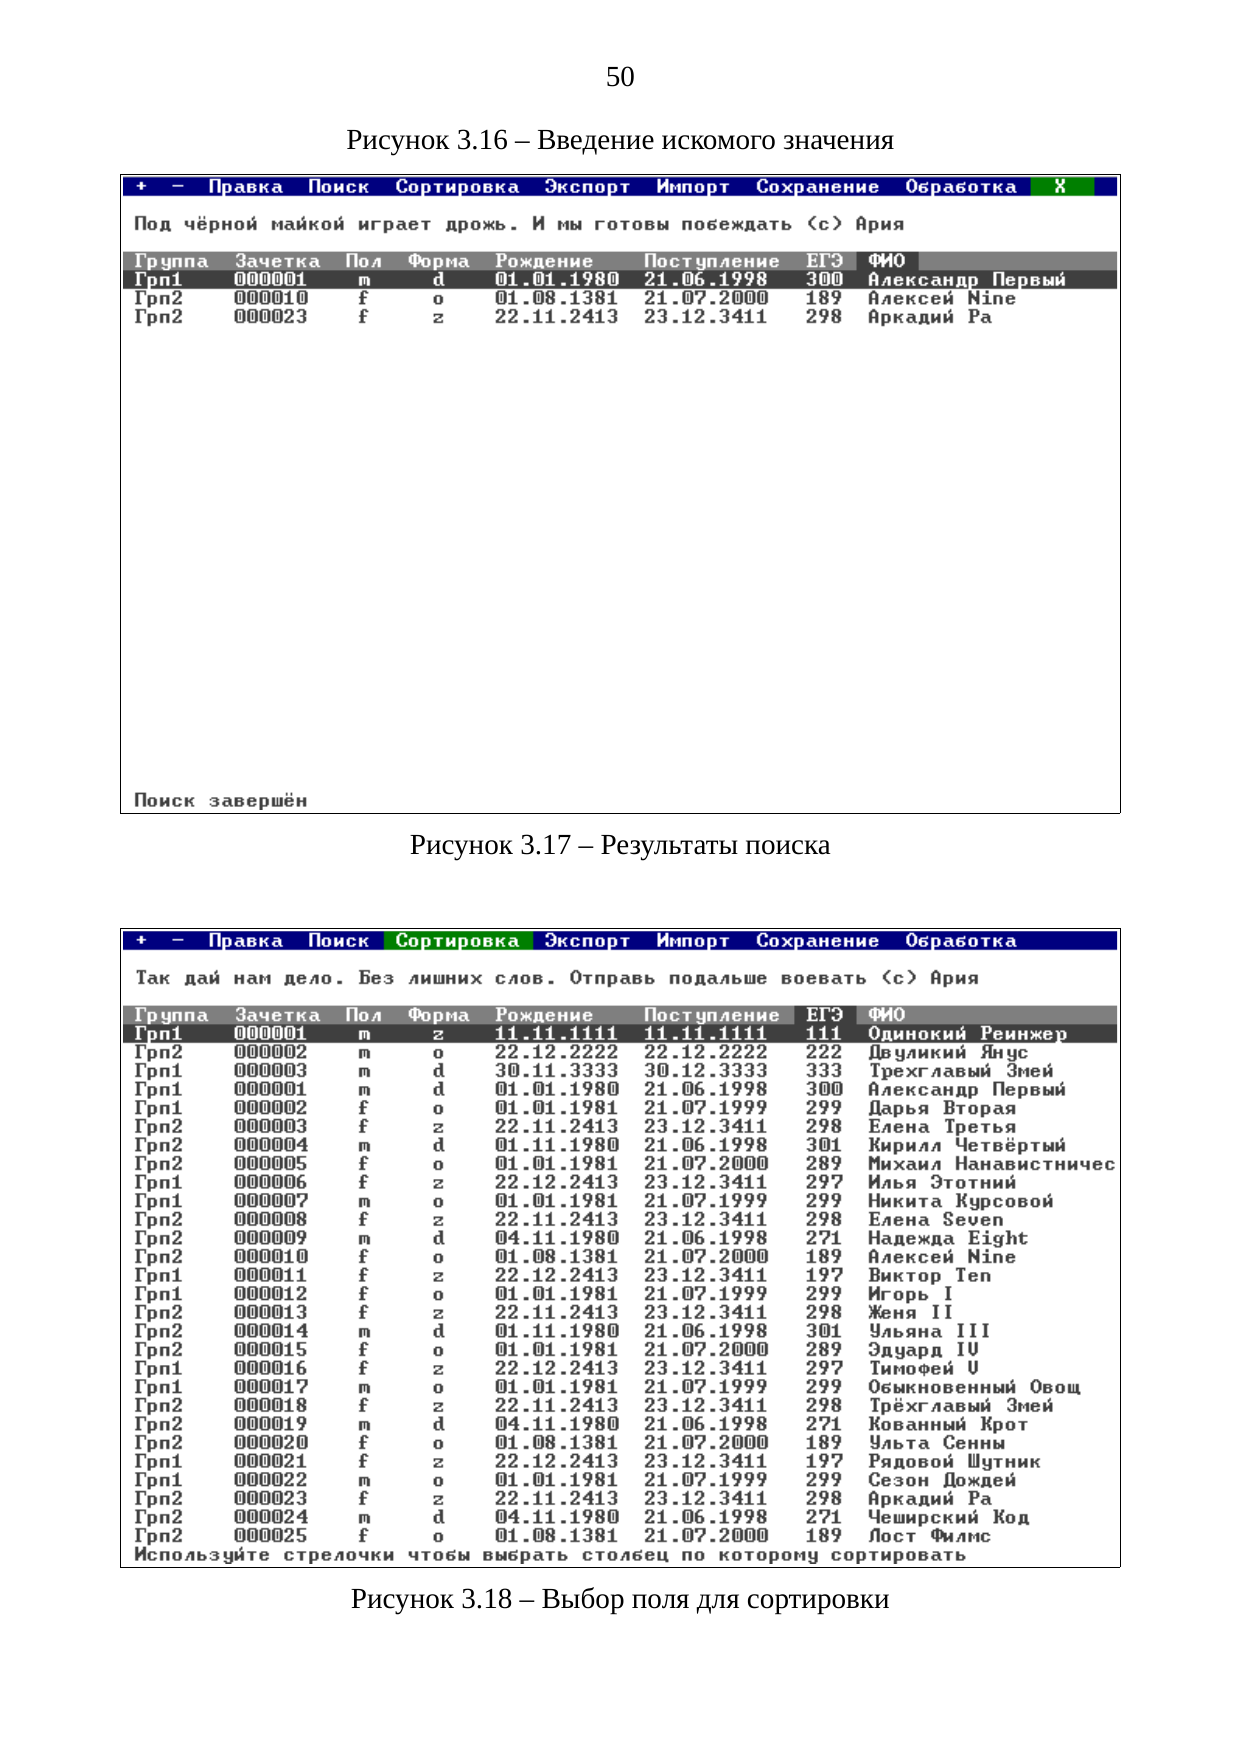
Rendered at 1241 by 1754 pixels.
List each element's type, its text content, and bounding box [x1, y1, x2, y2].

picture [123, 931, 1118, 1564]
text Рисунок 3.18 – Выбор поля для сортировки [118, 1582, 1122, 1615]
text Рисунок 3.17 – Результаты поиска [118, 827, 1122, 861]
text Рисунок 3.16 – Введение искомого значения [118, 122, 1122, 156]
picture [123, 176, 1118, 810]
